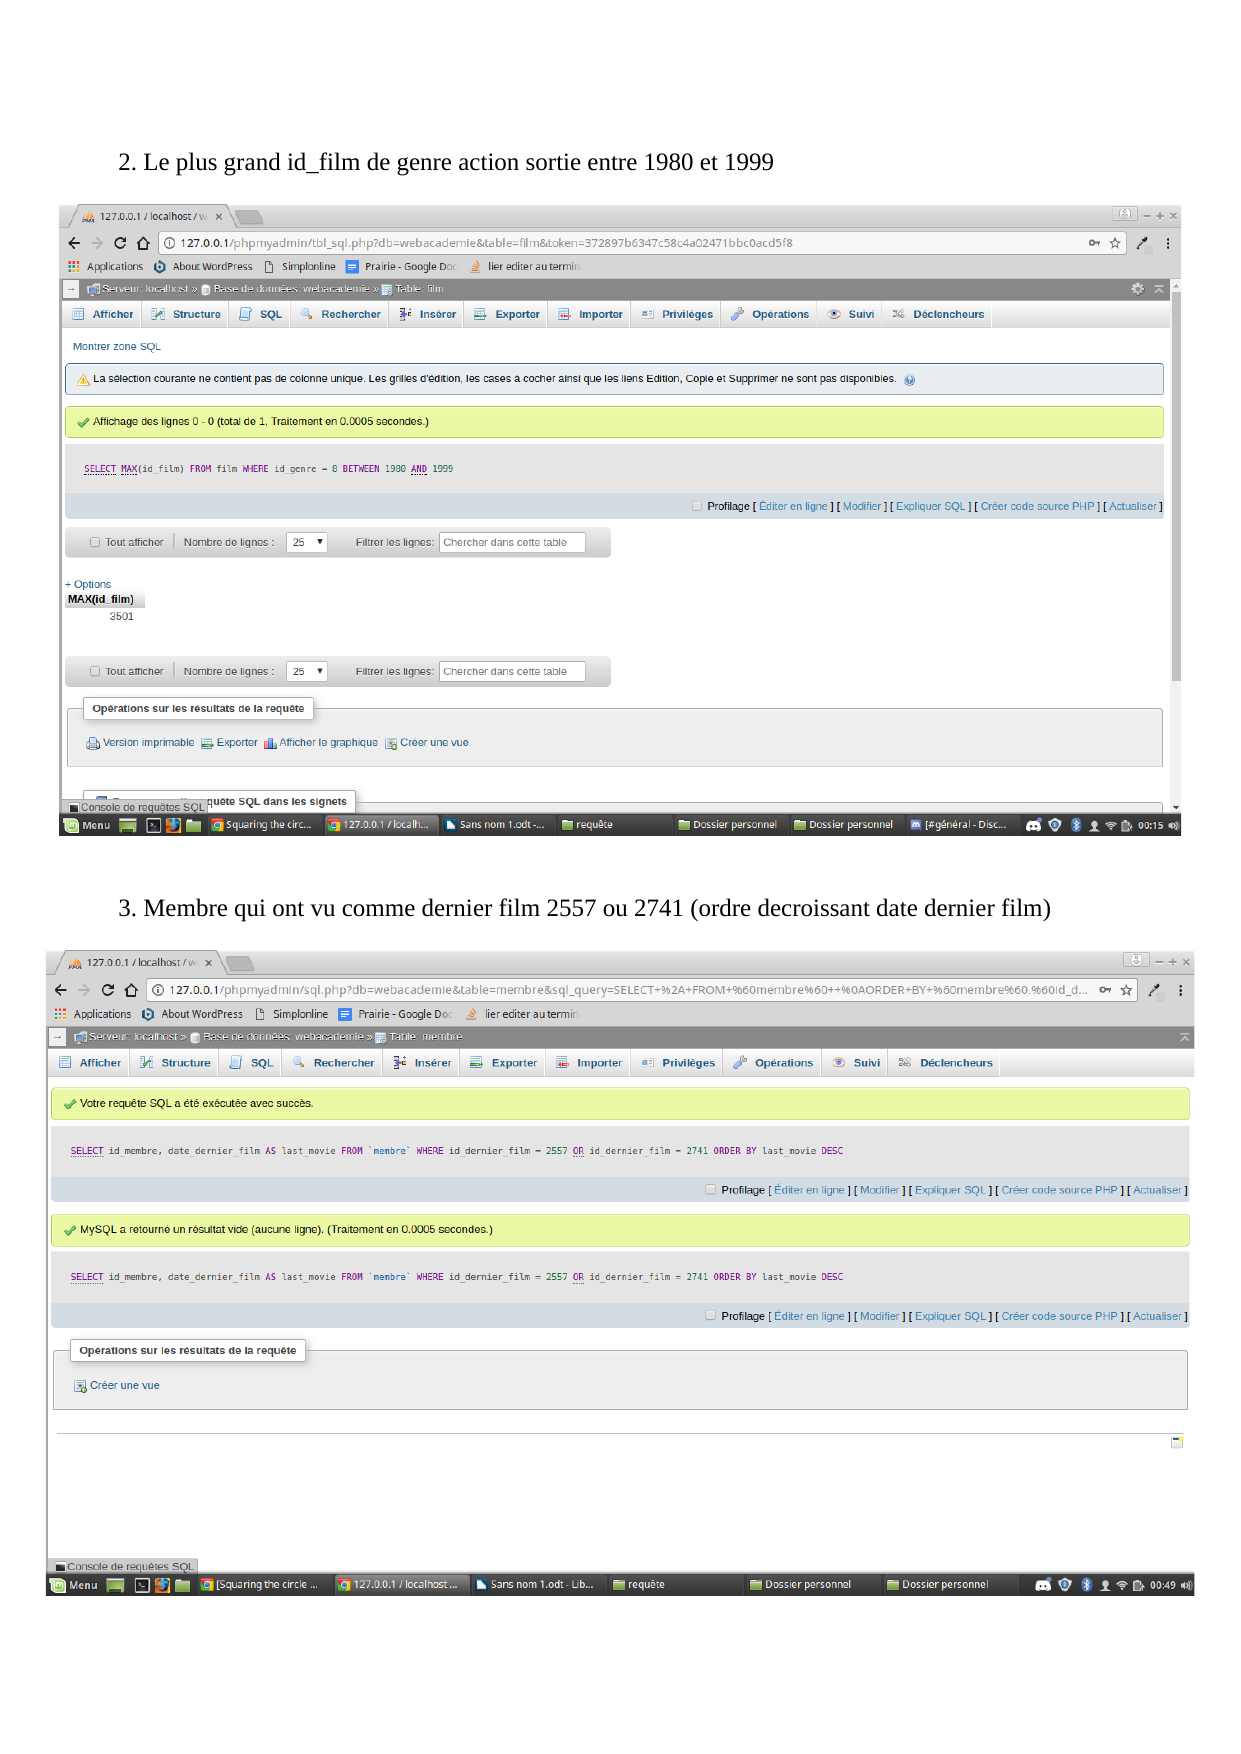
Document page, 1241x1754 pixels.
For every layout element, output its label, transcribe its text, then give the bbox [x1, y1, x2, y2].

picture [59, 204, 1182, 836]
picture [45, 950, 1195, 1596]
text 2. Le plus grand id_film de genre action sortie entre 1980 et 1999 [118, 147, 1122, 176]
text 3. Membre qui ont vu comme dernier film 2557 ou 2741 (ordre decroissant date dernier film) [118, 893, 1122, 921]
